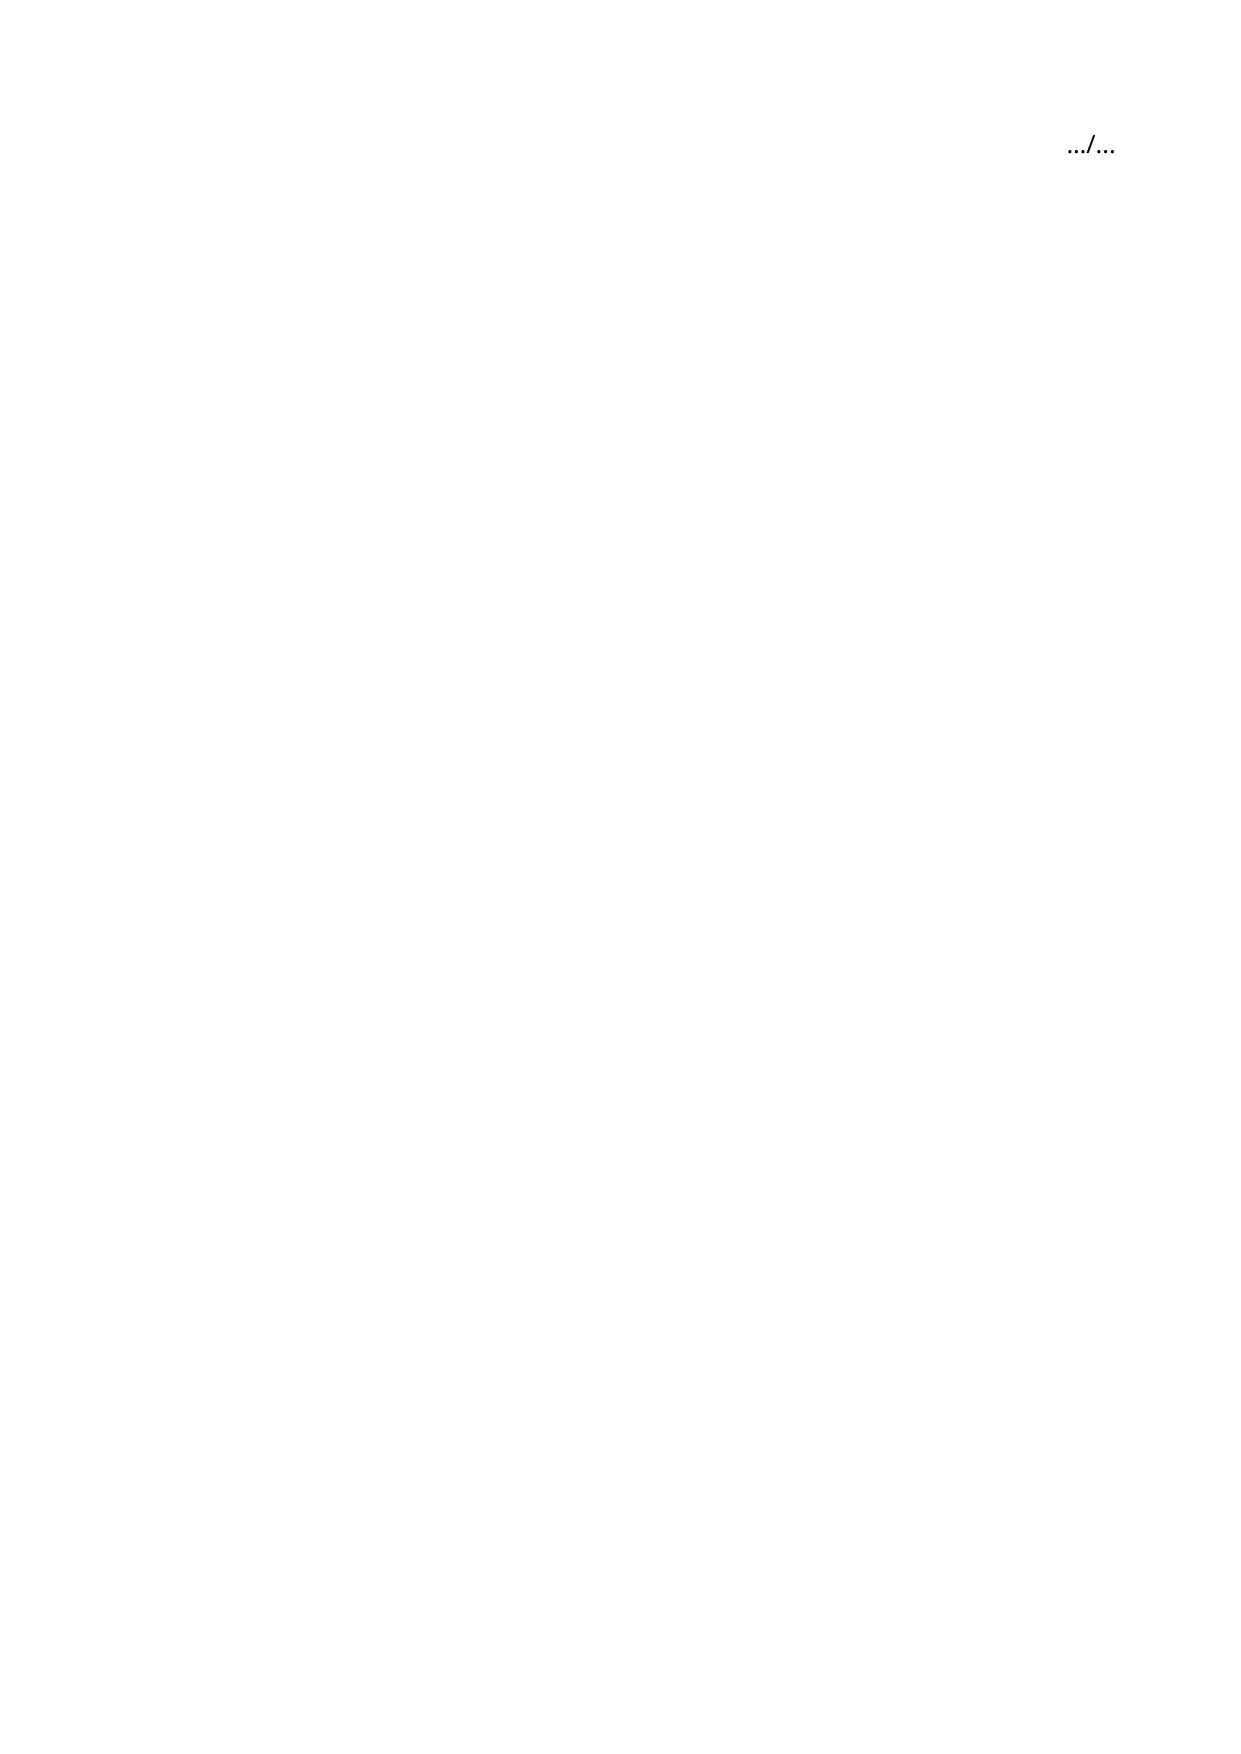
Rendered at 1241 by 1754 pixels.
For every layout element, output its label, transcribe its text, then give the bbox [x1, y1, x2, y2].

text …/... [106, 127, 1169, 161]
